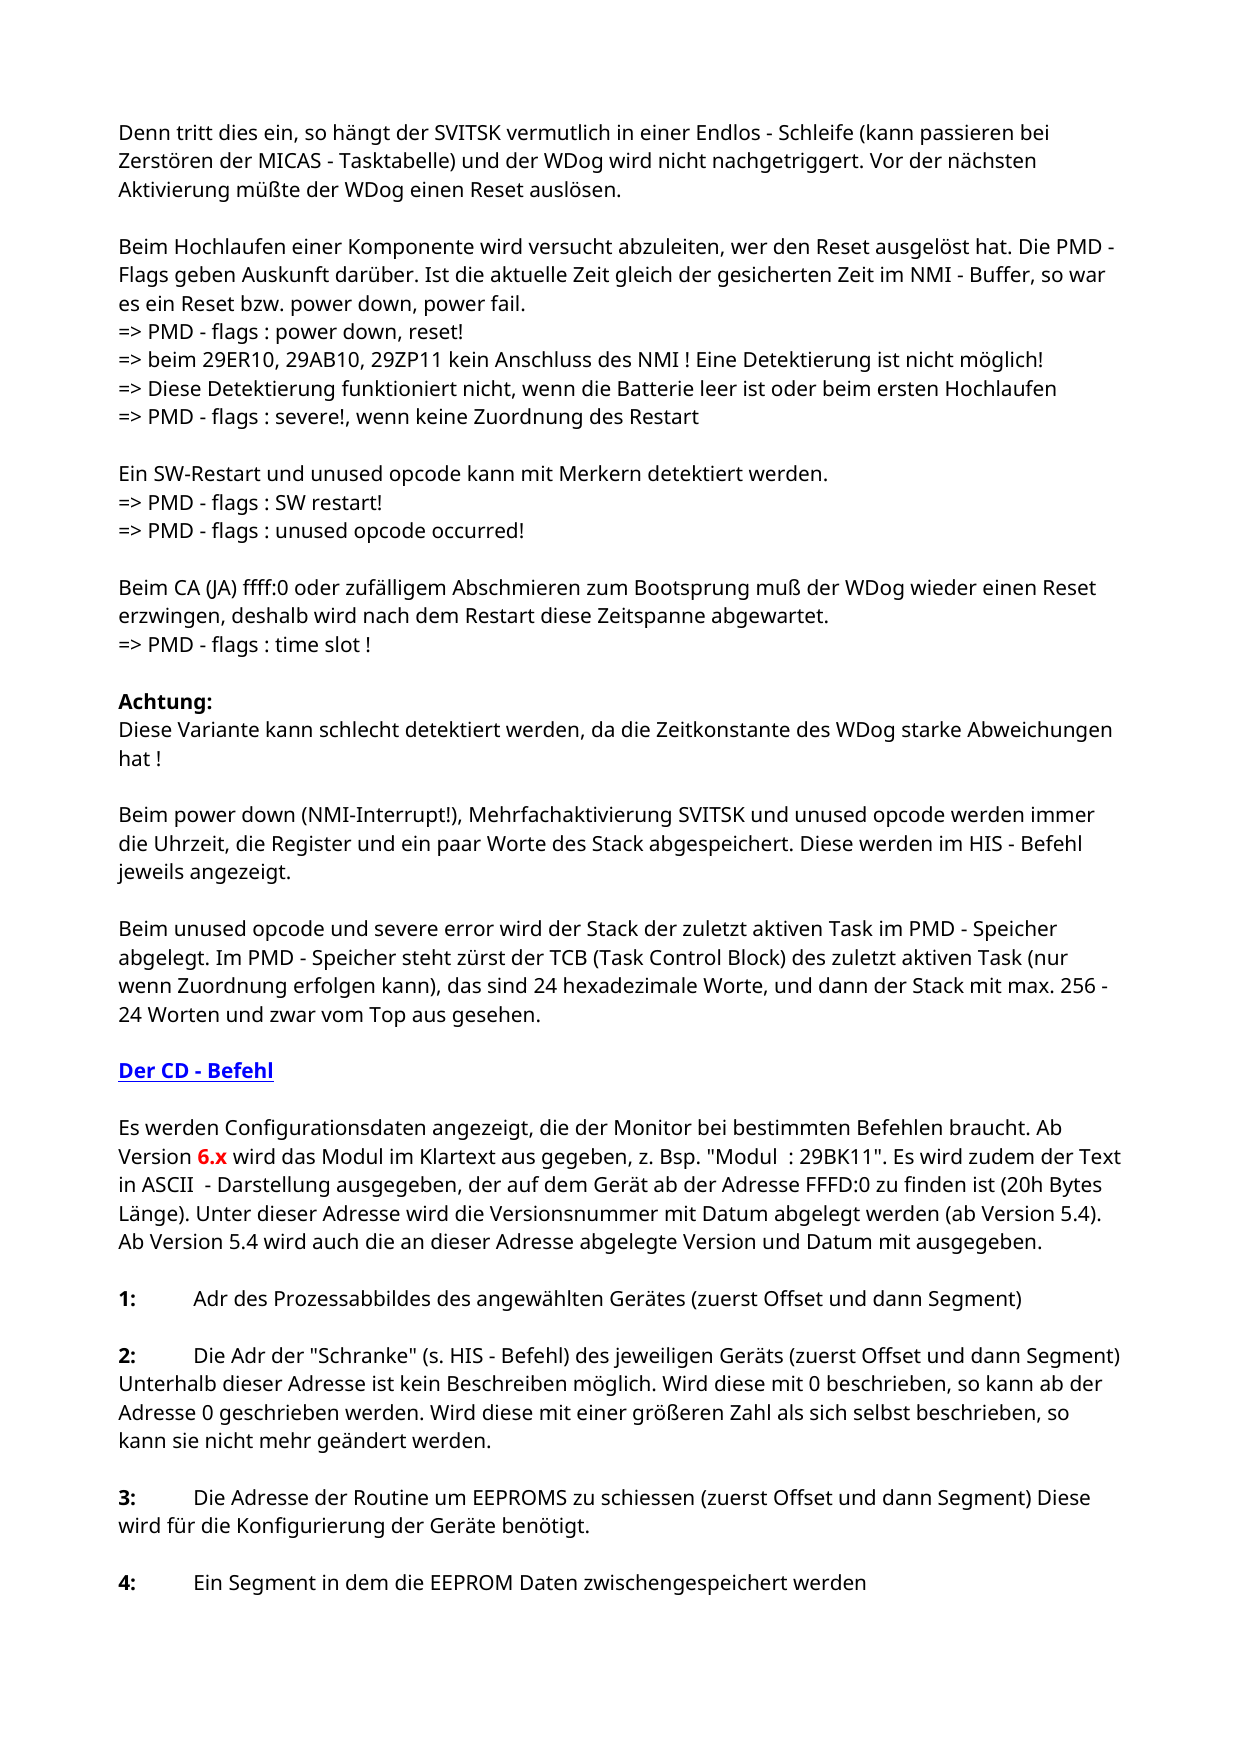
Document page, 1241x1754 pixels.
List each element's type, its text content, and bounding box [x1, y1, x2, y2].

text Achtung: [118, 687, 1122, 715]
text 3: Die Adresse der Routine um EEPROMS zu schiessen (zuerst Offset und dann Segment) Diese wird für die Konfigurierung der Geräte benötigt. [118, 1483, 1122, 1540]
text Es werden Configurationsdaten angezeigt, die der Monitor bei bestimmten Befehlen braucht. Ab Version 6.x wird das Modul im Klartext aus gegeben, z. Bsp. "Modul : 29BK11". Es wird zudem der Text in ASCII - Darstellung ausgegeben, der auf dem Gerät ab der Adresse FFFD:0 zu finden ist (20h Bytes Länge). Unter dieser Adresse wird die Versionsnummer mit Datum abgelegt werden (ab Version 5.4). Ab Version 5.4 wird auch die an dieser Adresse abgelegte Version und Datum mit ausgegeben. [118, 1113, 1122, 1256]
text Ein SW-Restart und unused opcode kann mit Merkern detektiert werden. [118, 459, 1122, 488]
text Der CD - Befehl [118, 1057, 1122, 1085]
text => PMD - flags : severe!, wenn keine Zuordnung des Restart [118, 402, 1122, 431]
text Diese Variante kann schlecht detektiert werden, da die Zeitkonstante des WDog starke Abweichungen hat ! [118, 715, 1122, 772]
text 2: Die Adr der "Schranke" (s. HIS - Befehl) des jeweiligen Geräts (zuerst Offset und dann Segment) Unterhalb dieser Adresse ist kein Beschreiben möglich. Wird diese mit 0 beschrieben, so kann ab der Adresse 0 geschrieben werden. Wird diese mit einer größeren Zahl als sich selbst beschrieben, so kann sie nicht mehr geändert werden. [118, 1341, 1122, 1455]
text => PMD - flags : power down, reset! [118, 317, 1122, 346]
text Beim Hochlaufen einer Komponente wird versucht abzuleiten, wer den Reset ausgelöst hat. Die PMD - Flags geben Auskunft darüber. Ist die aktuelle Zeit gleich der gesicherten Zeit im NMI - Buffer, so war es ein Reset bzw. power down, power fail. [118, 232, 1122, 317]
text => PMD - flags : time slot ! [118, 630, 1122, 658]
text Beim CA (JA) ffff:0 oder zufälligem Abschmieren zum Bootsprung muß der WDog wieder einen Reset erzwingen, deshalb wird nach dem Restart diese Zeitspanne abgewartet. [118, 573, 1122, 630]
text Beim power down (NMI-Interrupt!), Mehrfachaktivierung SVITSK und unused opcode werden immer die Uhrzeit, die Register und ein paar Worte des Stack abgespeichert. Diese werden im HIS - Befehl jeweils angezeigt. [118, 801, 1122, 886]
text => PMD - flags : unused opcode occurred! [118, 516, 1122, 545]
text Beim unused opcode und severe error wird der Stack der zuletzt aktiven Task im PMD - Speicher abgelegt. Im PMD - Speicher steht zürst der TCB (Task Control Block) des zuletzt aktiven Task (nur wenn Zuordnung erfolgen kann), das sind 24 hexadezimale Worte, und dann der Stack mit max. 256 - 24 Worten und zwar vom Top aus gesehen. [118, 914, 1122, 1028]
text => beim 29ER10, 29AB10, 29ZP11 kein Anschluss des NMI ! Eine Detektierung ist nicht möglich! [118, 346, 1122, 374]
text 1: Adr des Prozessabbildes des angewählten Gerätes (zuerst Offset und dann Segment) [118, 1284, 1122, 1312]
text => PMD - flags : SW restart! [118, 488, 1122, 516]
text => Diese Detektierung funktioniert nicht, wenn die Batterie leer ist oder beim ersten Hochlaufen [118, 374, 1122, 402]
text 4: Ein Segment in dem die EEPROM Daten zwischengespeichert werden [118, 1568, 1122, 1597]
text Denn tritt dies ein, so hängt der SVITSK vermutlich in einer Endlos - Schleife (kann passieren bei Zerstören der MICAS - Tasktabelle) und der WDog wird nicht nachgetriggert. Vor der nächsten Aktivierung müßte der WDog einen Reset auslösen. [118, 118, 1122, 203]
